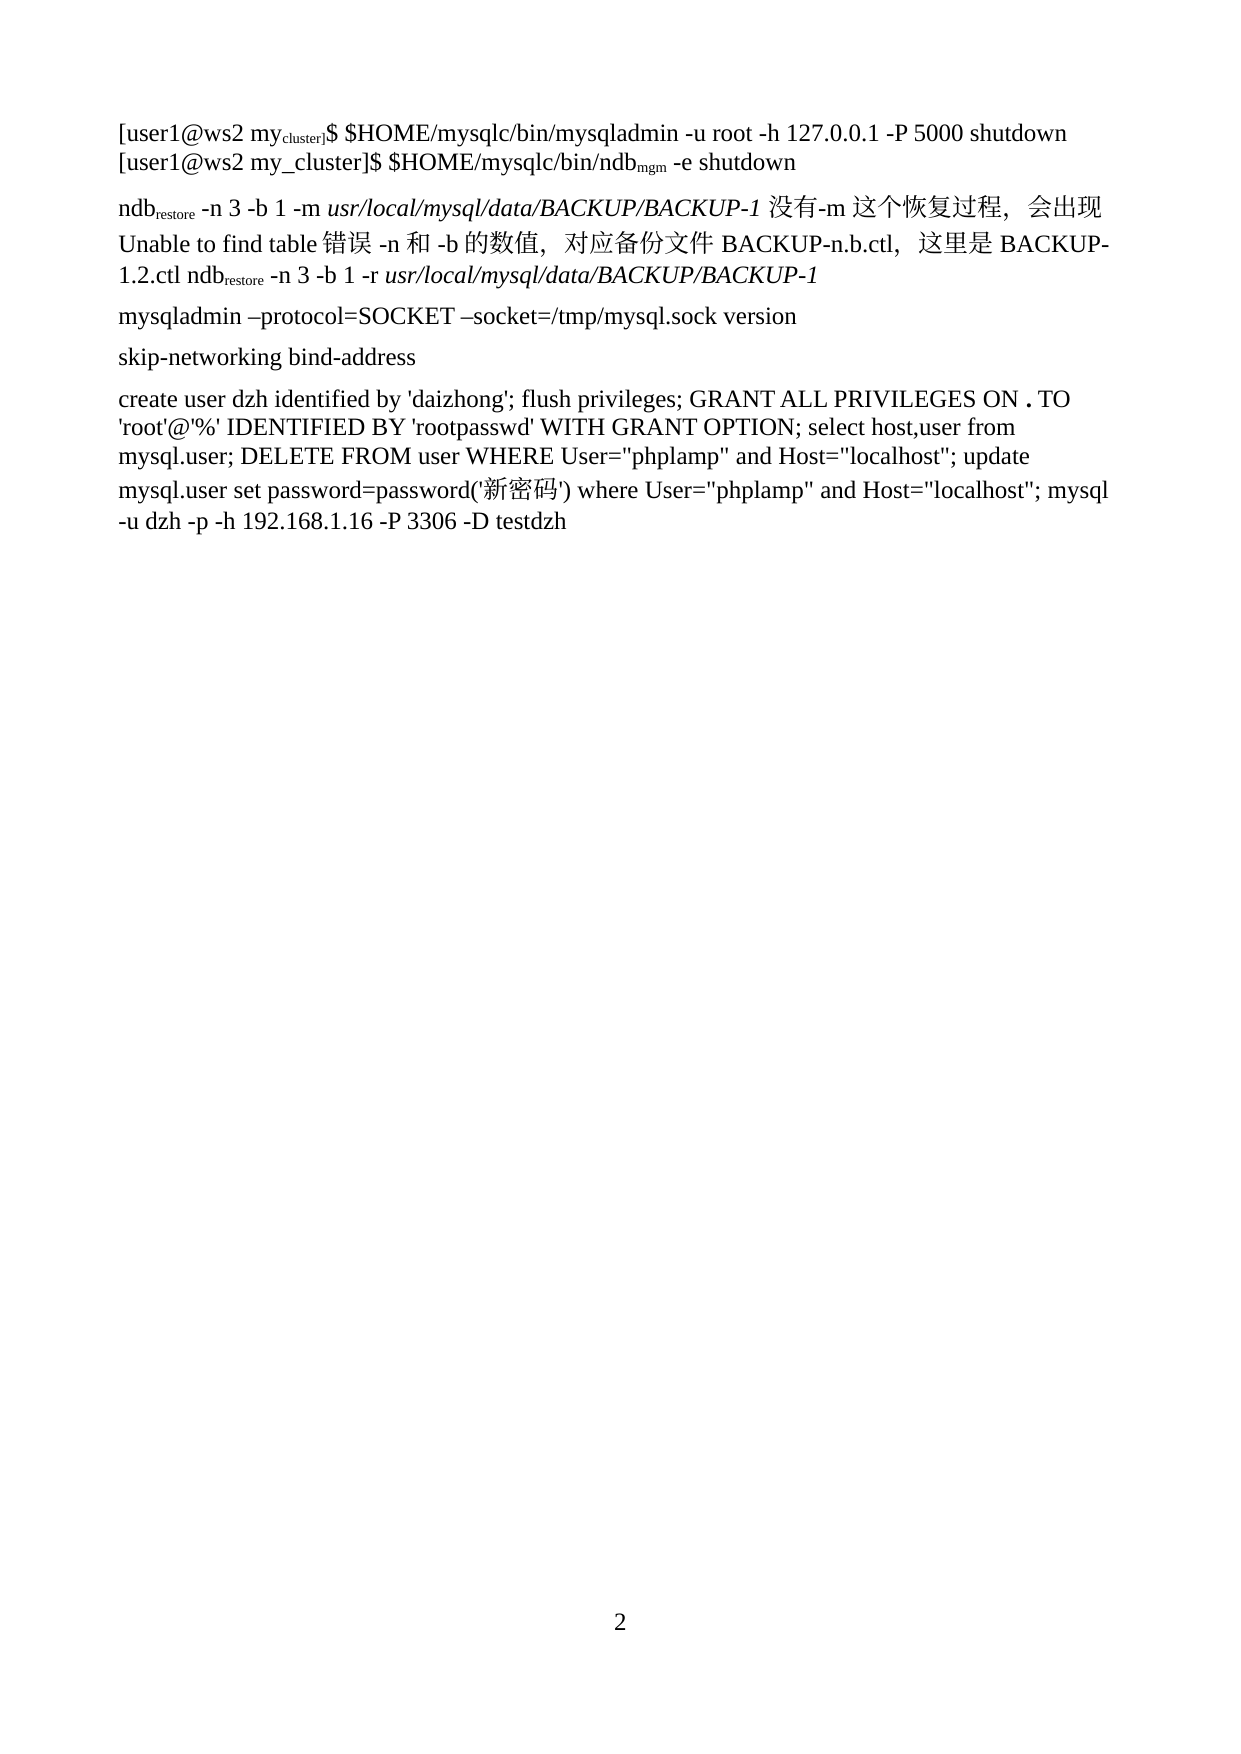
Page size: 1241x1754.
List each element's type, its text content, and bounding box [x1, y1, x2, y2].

text create user dzh identified by 'daizhong'; flush privileges; GRANT ALL PRIVILEGES ON . TO 'root'@'%' IDENTIFIED BY 'rootpasswd' WITH GRANT OPTION; select host,user from mysql.user; DELETE FROM user WHERE User="phplamp" and Host="localhost"; update mysql.user set password=password('新密码') where User="phplamp" and Host="localhost"; mysql -u dzh -p -h 192.168.1.16 -P 3306 -D testdzh [118, 384, 1122, 535]
text [user1@ws2 mycluster]$ $HOME/mysqlc/bin/mysqladmin -u root -h 127.0.0.1 -P 5000 shutdown [user1@ws2 my_cluster]$ $HOME/mysqlc/bin/ndbmgm -e shutdown [118, 118, 1122, 176]
text ndbrestore -n 3 -b 1 -m usr/local/mysql/data/BACKUP/BACKUP-1 没有-m 这个恢复过程，会出现Unable to find table错误 -n 和 -b 的数值，对应备份文件 BACKUP-n.b.ctl，这里是 BACKUP-1.2.ctl ndbrestore -n 3 -b 1 -r usr/local/mysql/data/BACKUP/BACKUP-1 [118, 188, 1122, 289]
text mysqladmin –protocol=SOCKET –socket=/tmp/mysql.sock version [118, 301, 1122, 330]
text skip-networking bind-address [118, 342, 1122, 371]
